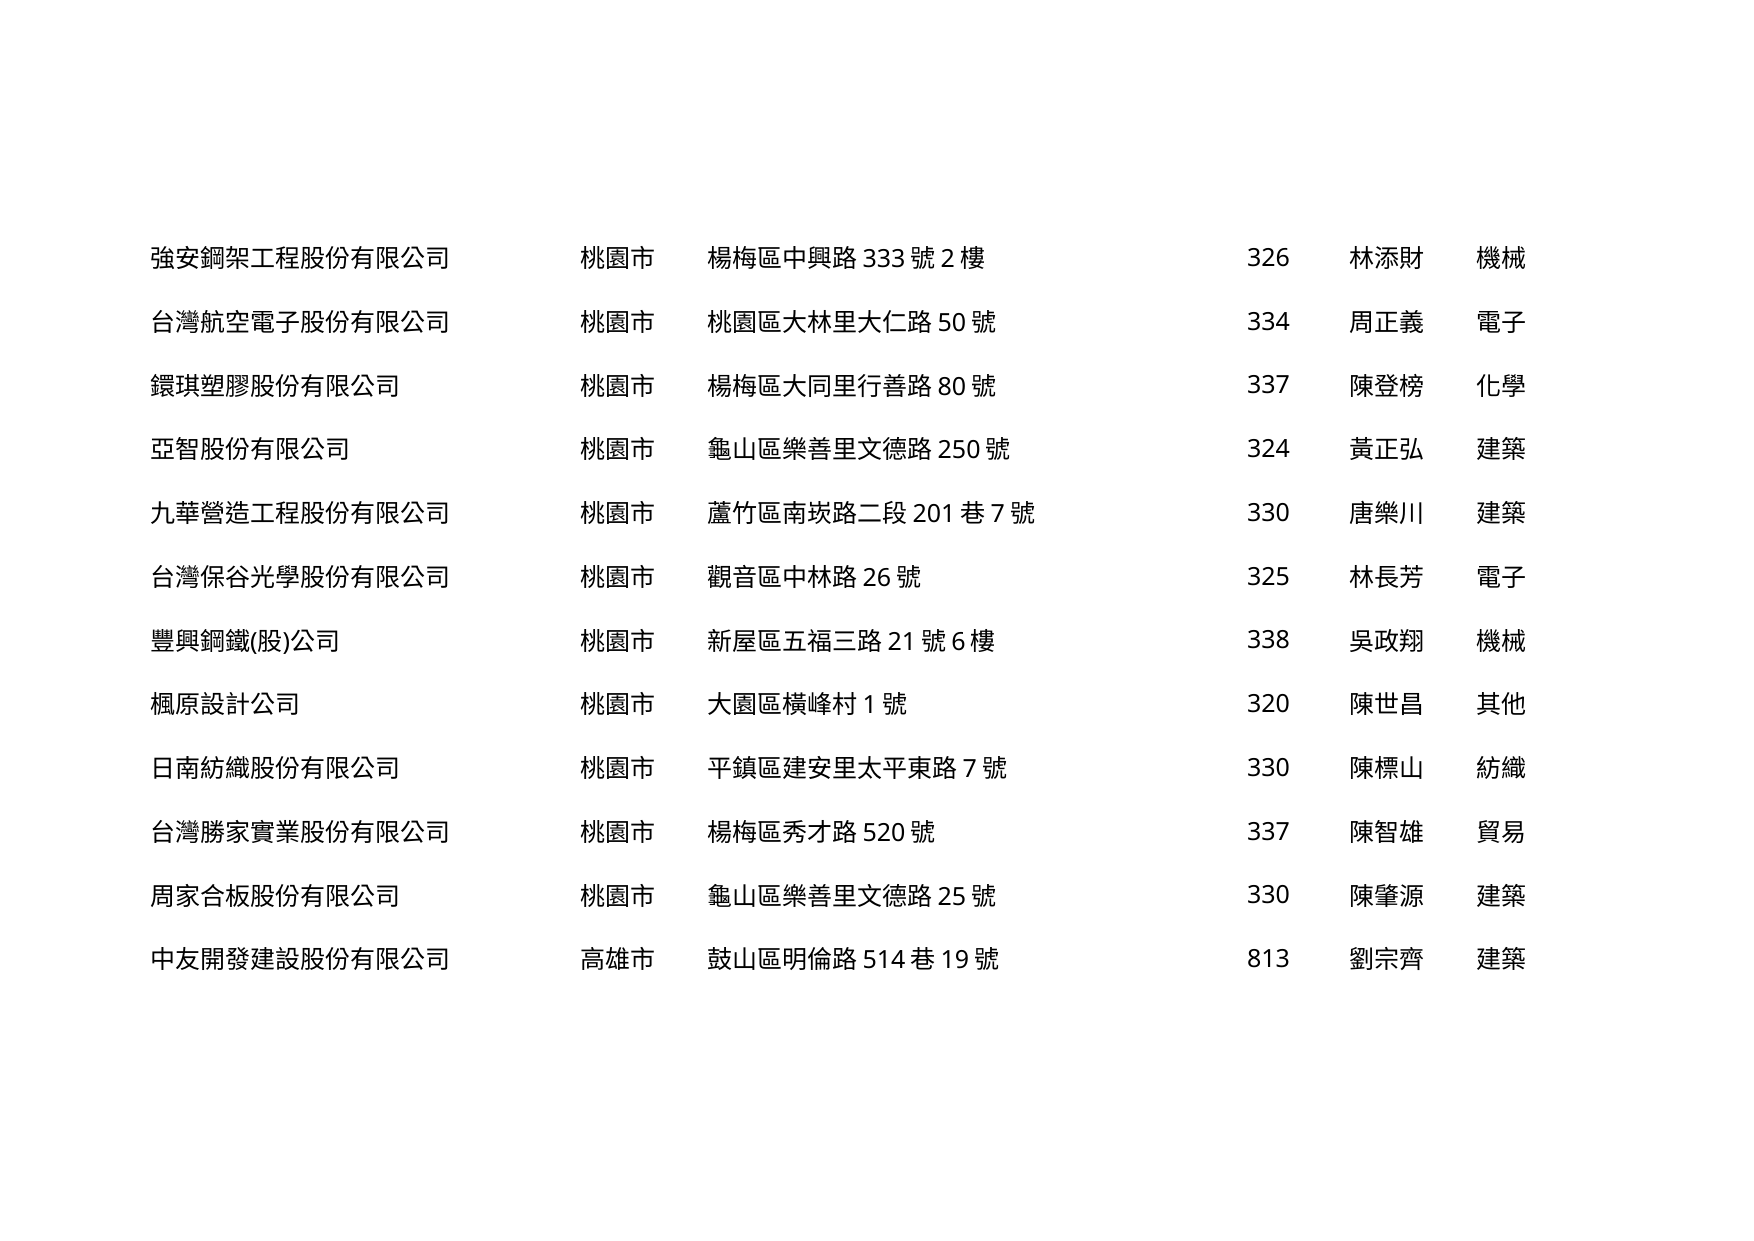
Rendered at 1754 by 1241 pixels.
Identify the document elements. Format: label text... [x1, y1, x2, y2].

table_cell 建築 [1475, 915, 1603, 979]
table_cell 中友開發建設股份有限公司 [149, 915, 579, 979]
table_cell 豐興鋼鐵(股)公司 [149, 596, 579, 660]
table_cell 桃園區大林里大仁路50號 [706, 278, 1246, 341]
table_cell 桃園市 [579, 596, 706, 660]
table_cell 建築 [1475, 851, 1603, 915]
table_cell 楊梅區大同里行善路80號 [706, 341, 1246, 405]
table_cell 330 [1246, 851, 1348, 915]
table_cell 325 [1246, 533, 1348, 596]
table_cell 330 [1246, 724, 1348, 788]
table_cell 桃園市 [579, 788, 706, 851]
table_cell 桃園市 [579, 469, 706, 533]
table_cell 338 [1246, 596, 1348, 660]
table_cell 建築 [1475, 405, 1603, 469]
table_cell 大園區橫峰村1號 [706, 660, 1246, 724]
table_cell 813 [1246, 915, 1348, 979]
table_cell 326 [1246, 214, 1348, 278]
table_cell 桃園市 [579, 405, 706, 469]
table_cell 桃園市 [579, 660, 706, 724]
table_cell 黃正弘 [1348, 405, 1475, 469]
table_cell 紡織 [1475, 724, 1603, 788]
table_cell 貿易 [1475, 788, 1603, 851]
table_cell 台灣勝家實業股份有限公司 [149, 788, 579, 851]
table_cell 九華營造工程股份有限公司 [149, 469, 579, 533]
table_cell 陳肇源 [1348, 851, 1475, 915]
table_cell 陳登榜 [1348, 341, 1475, 405]
table_cell 324 [1246, 405, 1348, 469]
table_cell 化學 [1475, 341, 1603, 405]
table_cell 電子 [1475, 533, 1603, 596]
table_cell 陳標山 [1348, 724, 1475, 788]
table_cell 桃園市 [579, 341, 706, 405]
table_cell 亞智股份有限公司 [149, 405, 579, 469]
table_cell 330 [1246, 469, 1348, 533]
table_cell 新屋區五福三路21號6樓 [706, 596, 1246, 660]
table_cell 電子 [1475, 278, 1603, 341]
table_cell 桃園市 [579, 851, 706, 915]
table_cell 楊梅區中興路333號2樓 [706, 214, 1246, 278]
table_cell 龜山區樂善里文德路250號 [706, 405, 1246, 469]
table_cell 陳世昌 [1348, 660, 1475, 724]
table_cell 桃園市 [579, 214, 706, 278]
table_cell 建築 [1475, 469, 1603, 533]
table_cell 龜山區樂善里文德路25號 [706, 851, 1246, 915]
table_cell 楊梅區秀才路520號 [706, 788, 1246, 851]
table_cell 320 [1246, 660, 1348, 724]
table_cell 桃園市 [579, 533, 706, 596]
table_cell 台灣保谷光學股份有限公司 [149, 533, 579, 596]
table_cell 陳智雄 [1348, 788, 1475, 851]
table_cell 機械 [1475, 214, 1603, 278]
table_cell 周正義 [1348, 278, 1475, 341]
table_cell 鐶琪塑膠股份有限公司 [149, 341, 579, 405]
table_cell 鼓山區明倫路514巷19號 [706, 915, 1246, 979]
table_cell 337 [1246, 341, 1348, 405]
table_cell 吳政翔 [1348, 596, 1475, 660]
table_cell 高雄市 [579, 915, 706, 979]
table_cell 強安鋼架工程股份有限公司 [149, 214, 579, 278]
table_cell 周家合板股份有限公司 [149, 851, 579, 915]
table_cell 平鎮區建安里太平東路7號 [706, 724, 1246, 788]
table_cell 其他 [1475, 660, 1603, 724]
table_cell 日南紡織股份有限公司 [149, 724, 579, 788]
table_cell 337 [1246, 788, 1348, 851]
table_cell 劉宗齊 [1348, 915, 1475, 979]
table_cell 唐樂川 [1348, 469, 1475, 533]
table_cell 林添財 [1348, 214, 1475, 278]
table_cell 機械 [1475, 596, 1603, 660]
table_cell 林長芳 [1348, 533, 1475, 596]
table_cell 楓原設計公司 [149, 660, 579, 724]
table_cell 觀音區中林路26號 [706, 533, 1246, 596]
table_cell 桃園市 [579, 724, 706, 788]
table_cell 334 [1246, 278, 1348, 341]
table_cell 台灣航空電子股份有限公司 [149, 278, 579, 341]
table_cell 桃園市 [579, 278, 706, 341]
table_cell 蘆竹區南崁路二段201巷7號 [706, 469, 1246, 533]
